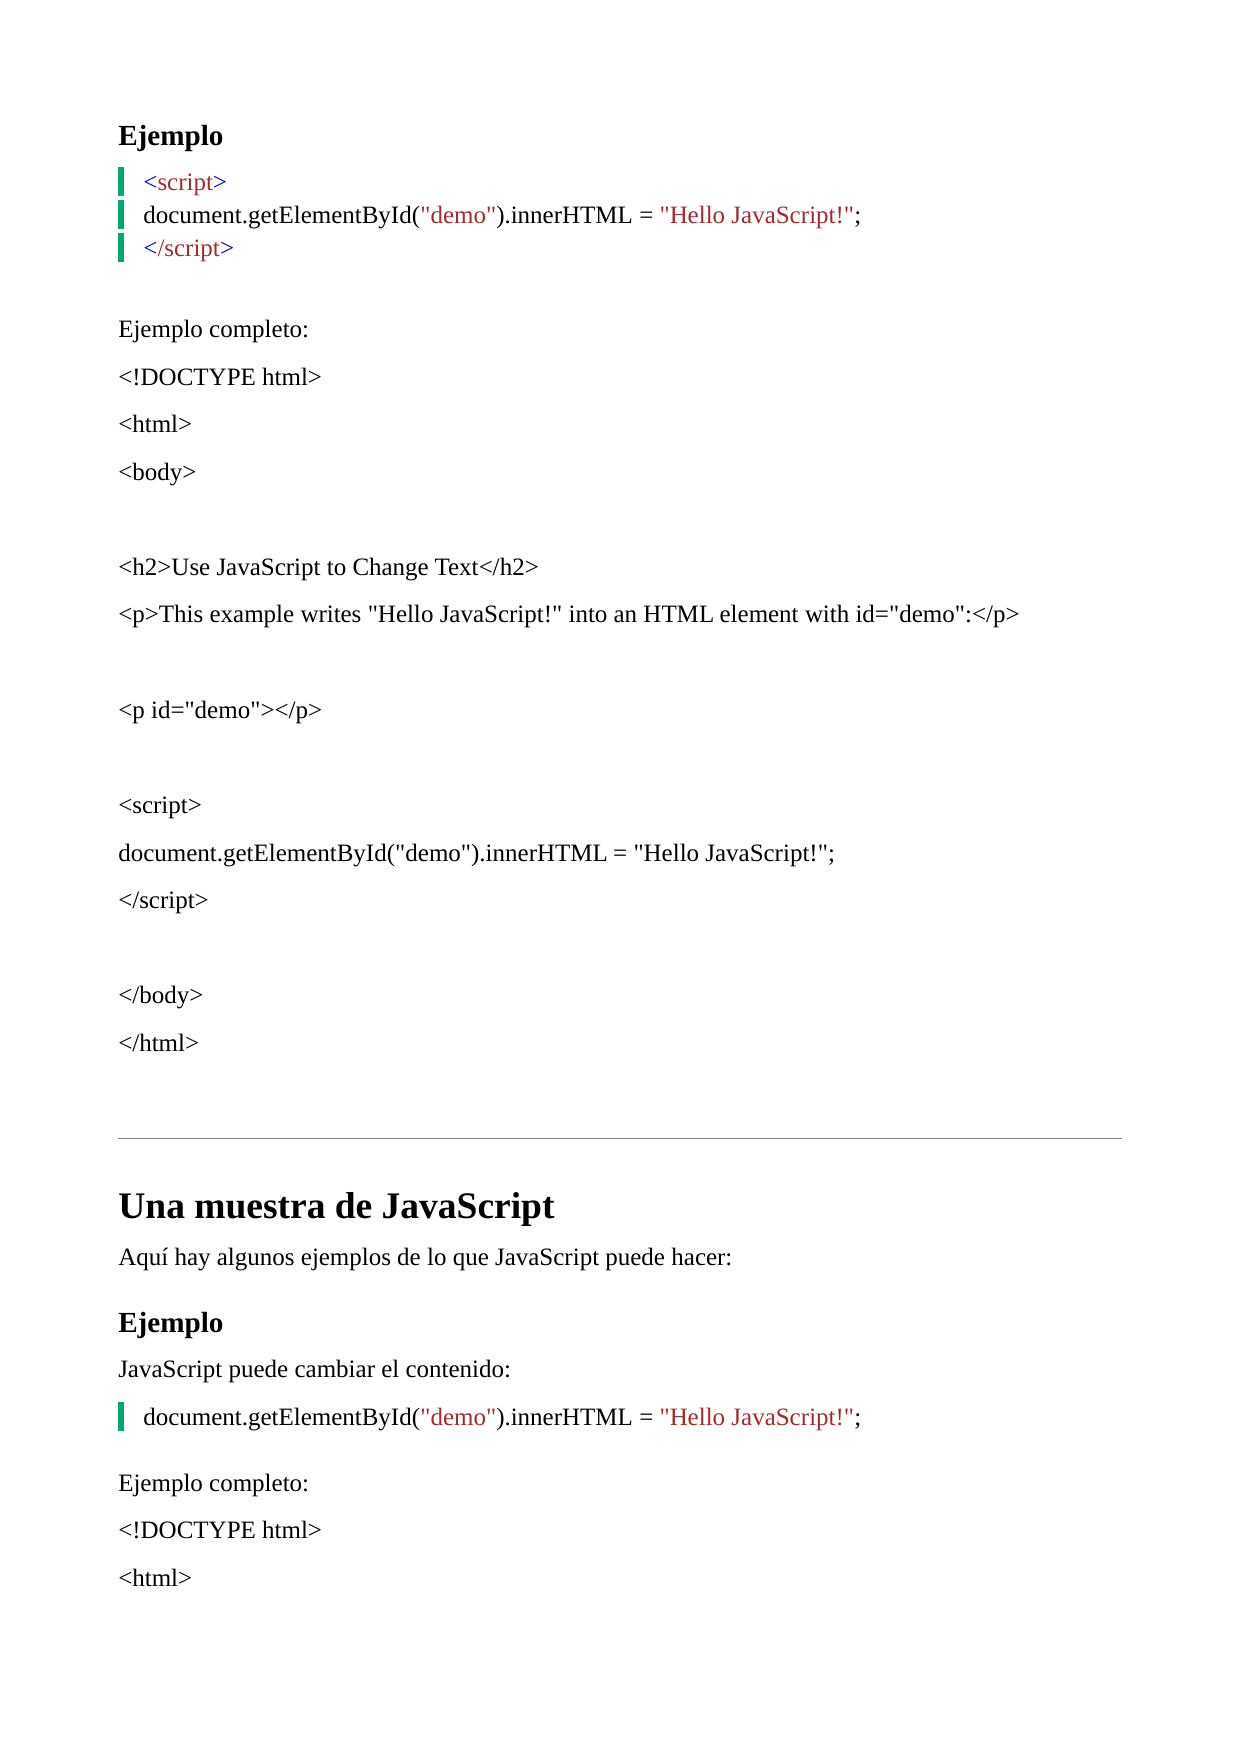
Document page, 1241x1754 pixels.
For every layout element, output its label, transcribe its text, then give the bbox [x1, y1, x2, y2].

text document.getElementById("demo").innerHTML = "Hello JavaScript!"; [118, 838, 1122, 866]
text Ejemplo completo: [118, 314, 1122, 343]
text <p id="demo"></p> [118, 695, 1122, 723]
text <h2>Use JavaScript to Change Text</h2> [118, 552, 1122, 581]
subtitle Una muestra de JavaScript [118, 1183, 1122, 1226]
text <script> document.getElementById("demo").innerHTML = "Hello JavaScript!"; </script> [118, 167, 1122, 262]
text <!DOCTYPE html> [118, 362, 1122, 390]
text </script> [118, 885, 1122, 914]
text <html> [118, 1563, 1122, 1592]
text <body> [118, 457, 1122, 486]
text document.getElementById("demo").innerHTML = "Hello JavaScript!"; [124, 1402, 1122, 1431]
text Ejemplo completo: [118, 1435, 1122, 1497]
text Aquí hay algunos ejemplos de lo que JavaScript puede hacer: [118, 1242, 1122, 1271]
text </body> [118, 980, 1122, 1009]
text JavaScript puede cambiar el contenido: [118, 1354, 1122, 1383]
text <html> [118, 409, 1122, 438]
text <p>This example writes "Hello JavaScript!" into an HTML element with id="demo":</p> [118, 599, 1122, 628]
text </html> [118, 1028, 1122, 1057]
subtitle Ejemplo [118, 1305, 1122, 1339]
text <!DOCTYPE html> [118, 1516, 1122, 1544]
subtitle Ejemplo [118, 118, 1122, 152]
text <script> [118, 790, 1122, 819]
